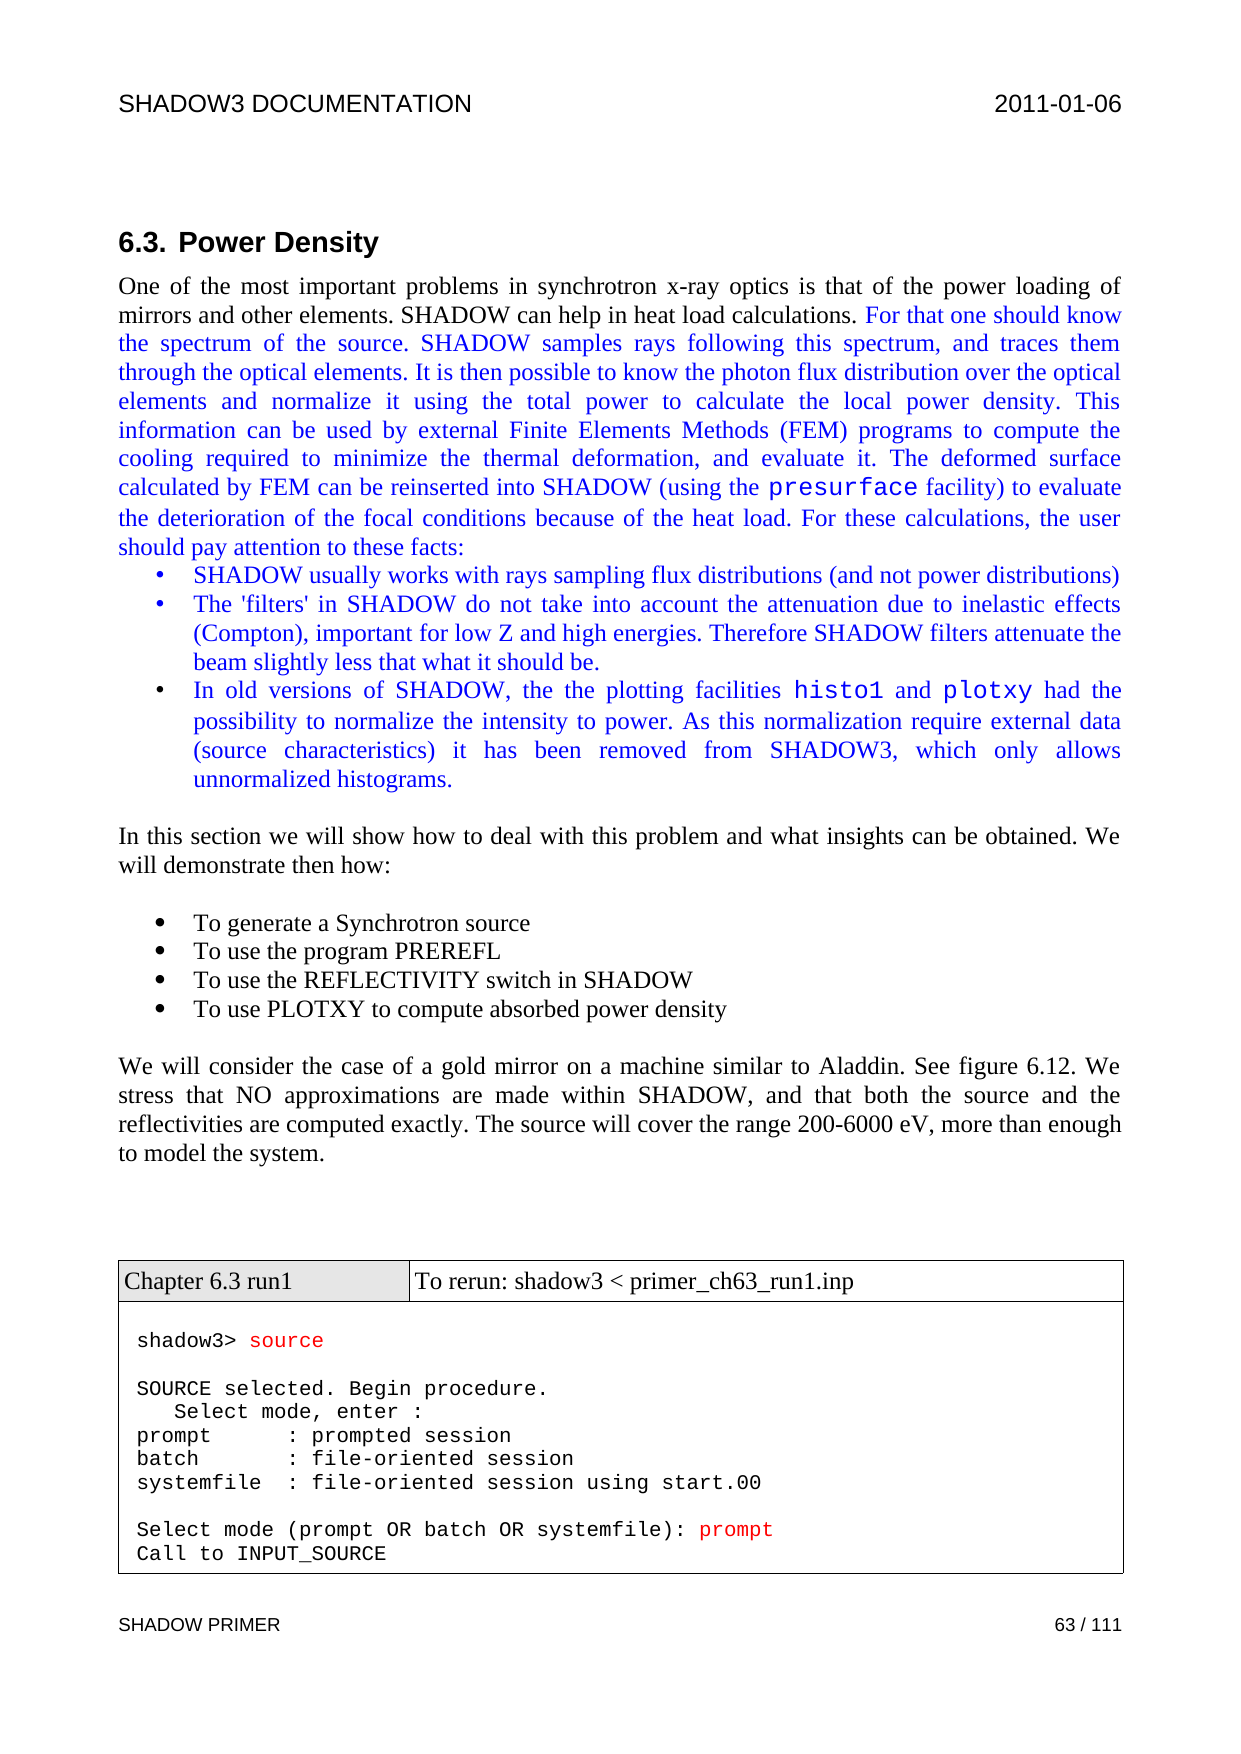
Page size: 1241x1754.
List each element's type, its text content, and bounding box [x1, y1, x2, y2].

subtitle Power Density [118, 225, 1122, 258]
list In old versions of SHADOW, the the plotting facilities histo1 and plotxy had the possibility to normalize the intensity to power. As this normalization require external data (source characteristics) it has been removed from SHADOW3, which only allows unnormalized histograms. [156, 676, 1122, 793]
list SHADOW usually works with rays sampling flux distributions (and not power distributions) [156, 561, 1122, 589]
list To use the program PREREFL [156, 936, 1122, 965]
text We will consider the case of a gold mirror on a machine similar to Aladdin. See figure 6.12. We stress that NO approximations are made within SHADOW, and that both the source and the reflectivities are computed exactly. The source will cover the range 200-6000 eV, more than enough to model the system. [118, 1051, 1122, 1166]
list To use PLOTXY to compute absorbed power density [156, 994, 1122, 1023]
table_cell shadow3> source SOURCE selected. Begin procedure. Select mode, enter : prompt : prompted session batch : file-oriented session systemfile : file-oriented session using start.00 Select mode (prompt OR batch OR systemfile): prompt Call to INPUT_SOURCE [119, 1302, 1123, 1572]
list To generate a Synchrotron source [156, 908, 1122, 936]
table_header To rerun: shadow3 < primer_ch63_run1.inp [410, 1261, 1123, 1301]
list To use the REFLECTIVITY switch in SHADOW [156, 965, 1122, 994]
text One of the most important problems in synchrotron x-ray optics is that of the power loading of mirrors and other elements. SHADOW can help in heat load calculations. For that one should know the spectrum of the source. SHADOW samples rays following this spectrum, and traces them through the optical elements. It is then possible to know the photon flux distribution over the optical elements and normalize it using the total power to calculate the local power density. This information can be used by external Finite Elements Methods (FEM) programs to compute the cooling required to minimize the thermal deformation, and evaluate it. The deformed surface calculated by FEM can be reinserted into SHADOW (using the presurface facility) to evaluate the deterioration of the focal conditions because of the heat load. For these calculations, the user should pay attention to these facts: [118, 271, 1122, 561]
table_header Chapter 6.3 run1 [119, 1261, 409, 1301]
list The 'filters' in SHADOW do not take into account the attenuation due to inelastic effects (Compton), important for low Z and high energies. Therefore SHADOW filters attenuate the beam slightly less that what it should be. [156, 589, 1122, 676]
text In this section we will show how to deal with this problem and what insights can be obtained. We will demonstrate then how: [118, 821, 1122, 879]
